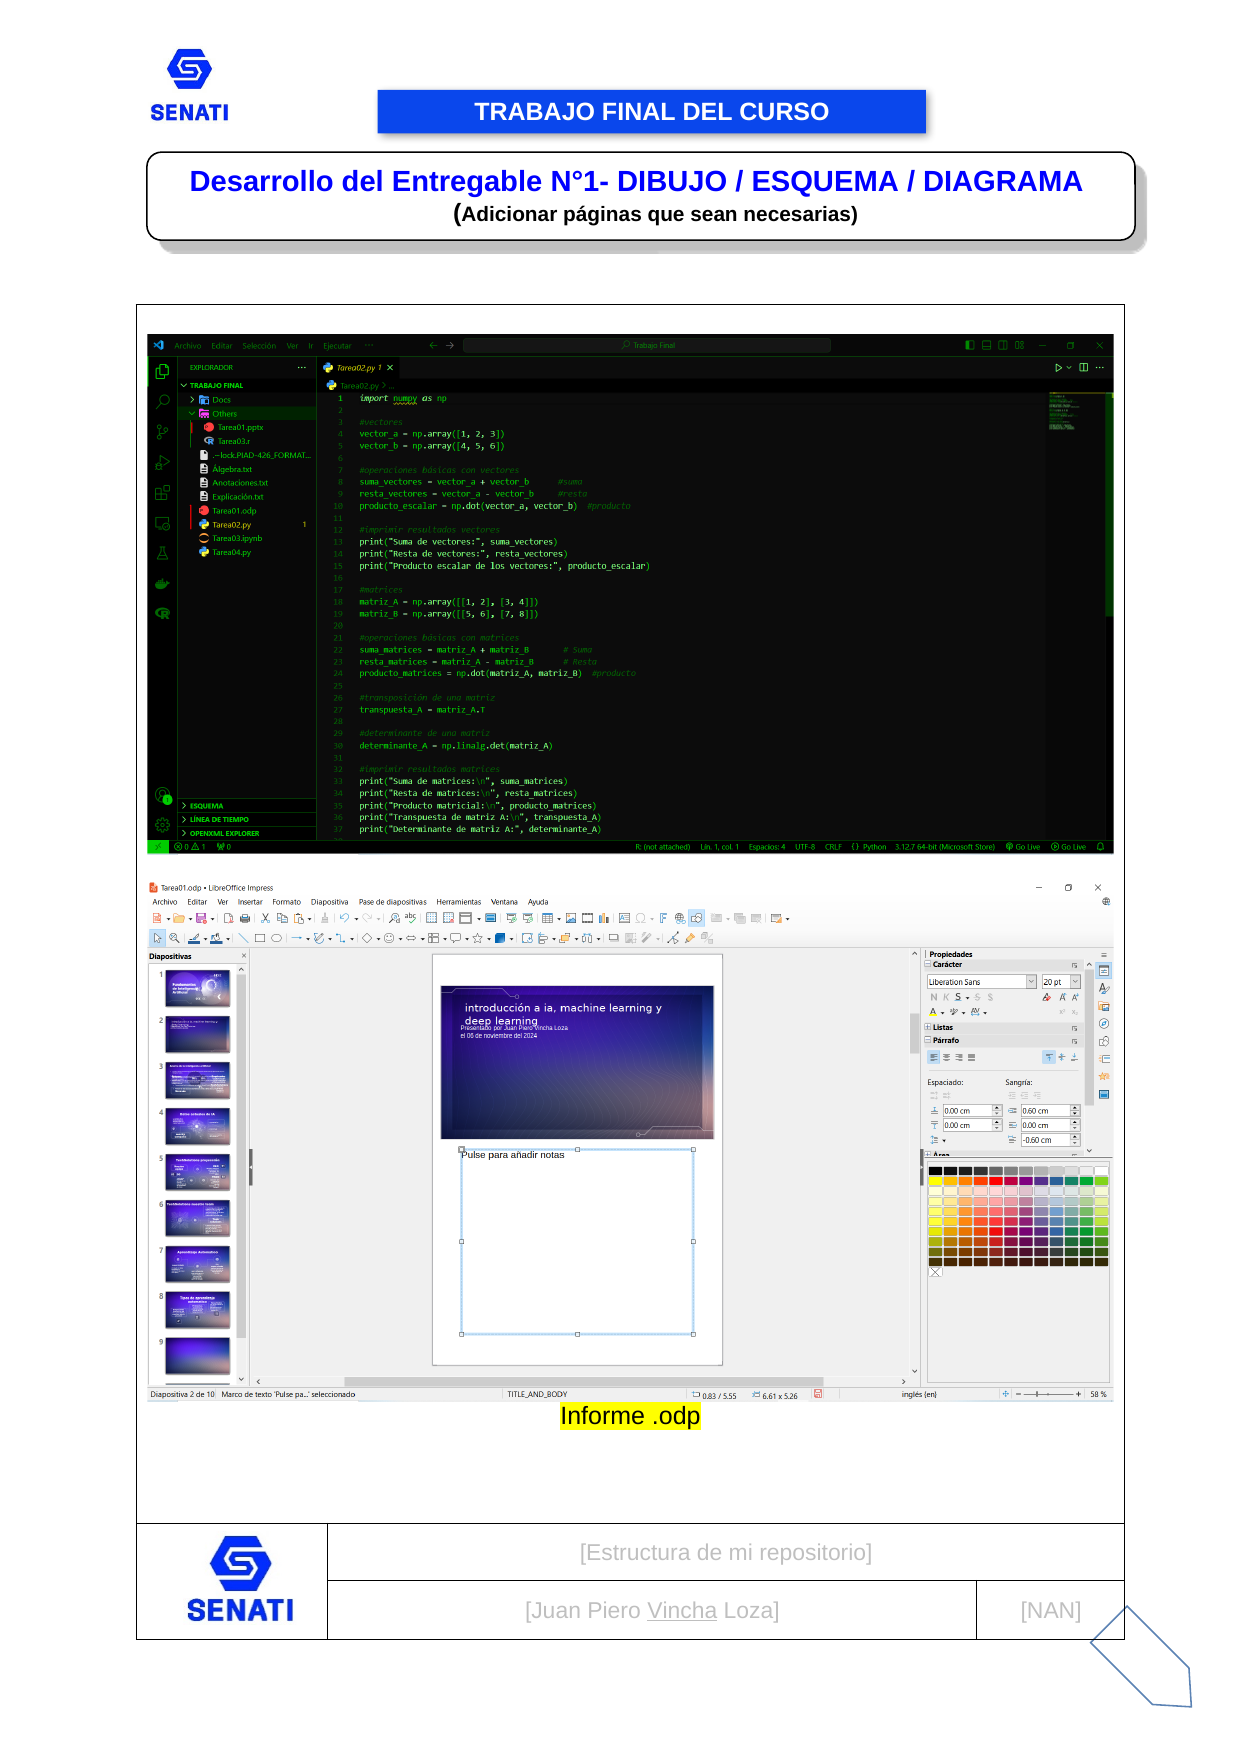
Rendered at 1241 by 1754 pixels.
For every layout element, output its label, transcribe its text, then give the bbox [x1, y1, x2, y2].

picture [147, 880, 1114, 1402]
text Desarrollo del Entregable N°1- DIBUJO / ESQUEMA / DIAGRAMA [162, 164, 1111, 197]
picture [147, 46, 231, 124]
picture [183, 1531, 297, 1625]
list (Adicionar páginas que sean necesarias) [199, 197, 1111, 226]
table_header Informe .odp [137, 305, 1124, 1523]
table_cell [NAN] [977, 1581, 1124, 1639]
table_cell [Estructura de mi repositorio] [328, 1524, 1124, 1580]
table_cell [Juan Piero Vincha Loza] [328, 1581, 976, 1639]
table_cell [137, 1524, 327, 1639]
picture [147, 334, 1114, 855]
